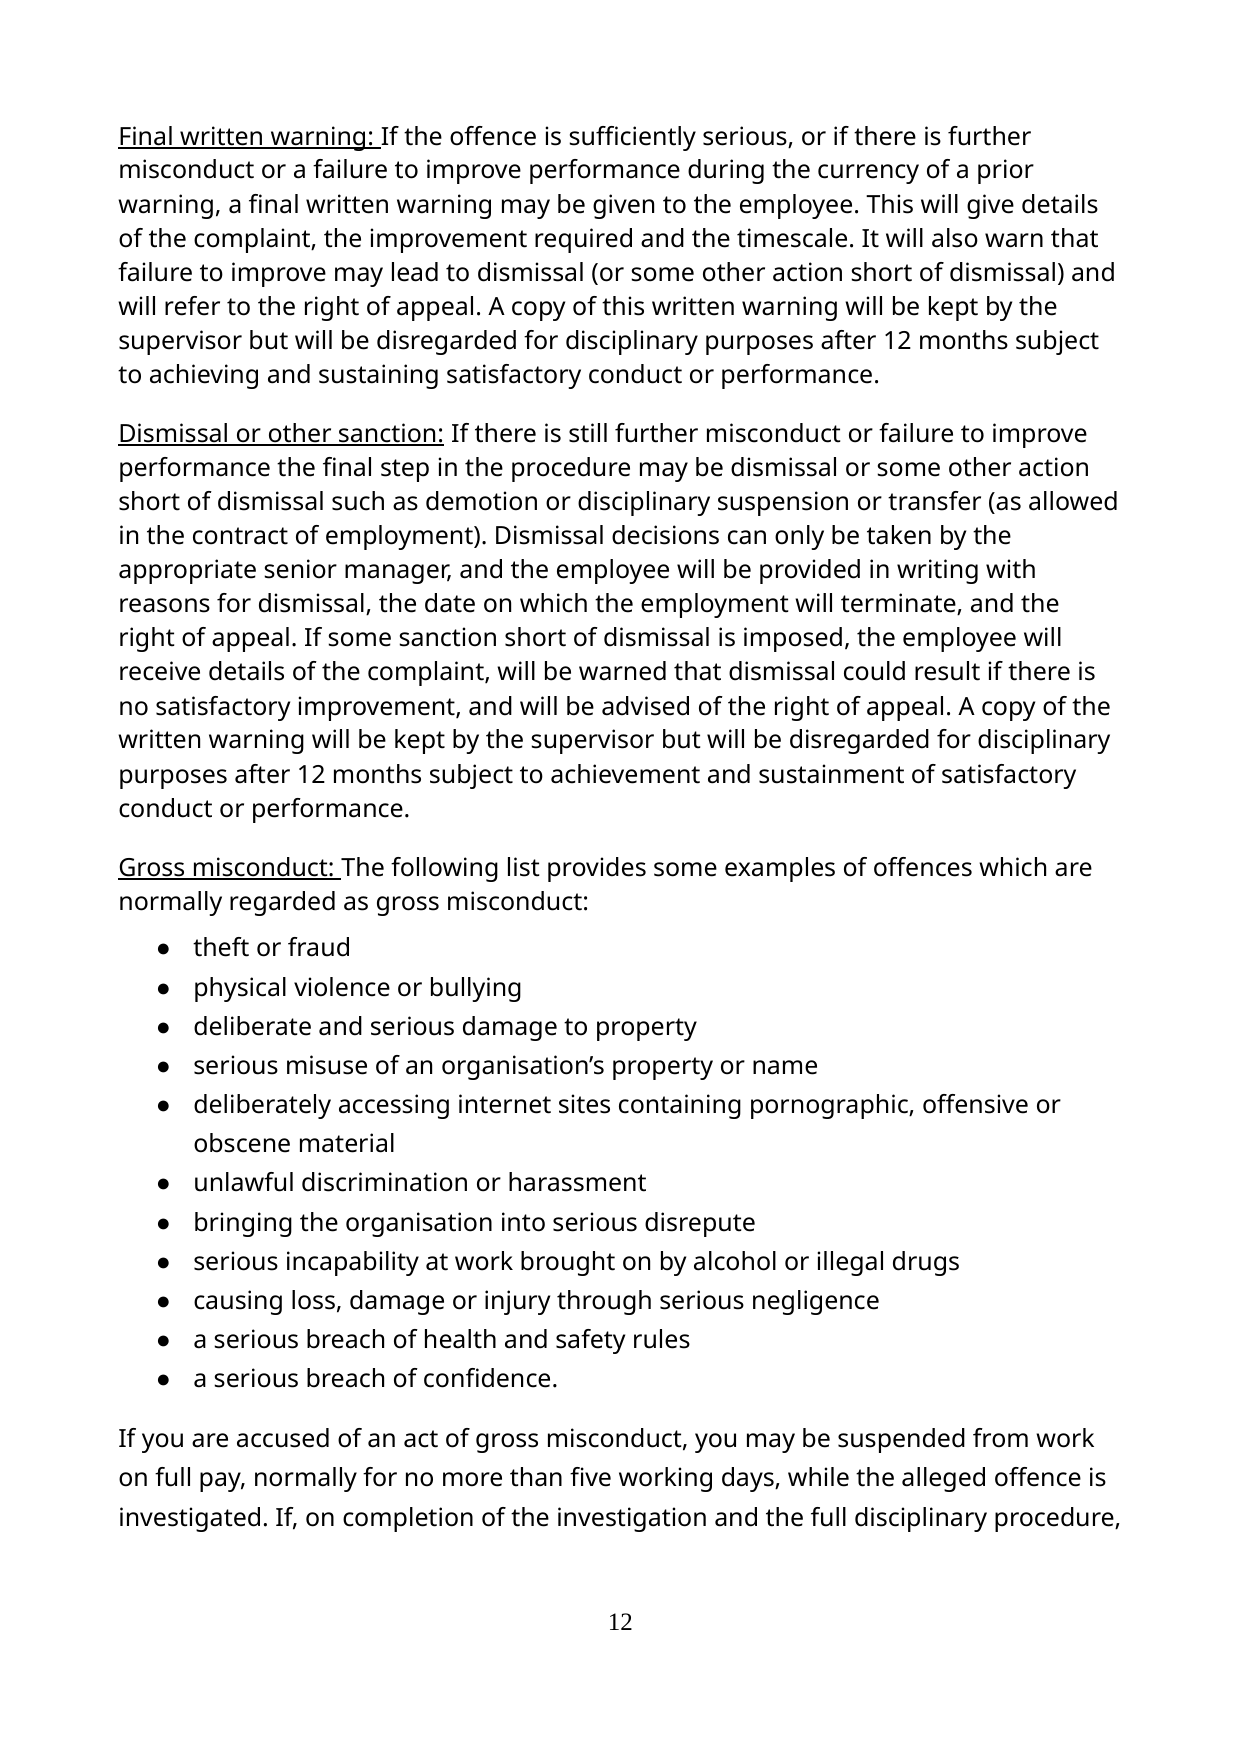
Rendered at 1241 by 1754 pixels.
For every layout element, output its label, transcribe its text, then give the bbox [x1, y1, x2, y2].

list unlawful discrimination or harassment [156, 1165, 1122, 1199]
subtitle Final written warning: If the offence is sufficiently serious, or if there is further misconduct or a failure to improve performance during the currency of a prior warning, a final written warning may be given to the employee. This will give details of the complaint, the improvement required and the timescale. It will also warn that failure to improve may lead to dismissal (or some other action short of dismissal) and will refer to the right of appeal. A copy of this written warning will be kept by the supervisor but will be disregarded for disciplinary purposes after 12 months subject to achieving and sustaining satisfactory conduct or performance. [118, 118, 1122, 391]
list causing loss, damage or injury through serious negligence [156, 1282, 1122, 1317]
list a serious breach of confidence. [156, 1361, 1122, 1395]
list deliberate and serious damage to property [156, 1008, 1122, 1042]
list theft or fraud [156, 930, 1122, 964]
list serious misuse of an organisation’s property or name [156, 1047, 1122, 1082]
subtitle Dismissal or other sanction: If there is still further misconduct or failure to improve performance the final step in the procedure may be dismissal or some other action short of dismissal such as demotion or disciplinary suspension or transfer (as allowed in the contract of employment). Dismissal decisions can only be taken by the appropriate senior manager, and the employee will be provided in writing with reasons for dismissal, the date on which the employment will terminate, and the right of appeal. If some sanction short of dismissal is imposed, the employee will receive details of the complaint, will be warned that dismissal could result if there is no satisfactory improvement, and will be advised of the right of appeal. A copy of the written warning will be kept by the supervisor but will be disregarded for disciplinary purposes after 12 months subject to achievement and sustainment of satisfactory conduct or performance. [118, 416, 1122, 824]
text If you are accused of an act of gross misconduct, you may be suspended from work on full pay, normally for no more than five working days, while the alleged offence is investigated. If, on completion of the investigation and the full disciplinary procedure, [118, 1421, 1122, 1533]
list physical violence or bullying [156, 969, 1122, 1003]
list a serious breach of health and safety rules [156, 1322, 1122, 1356]
list deliberately accessing internet sites containing pornographic, offensive or obscene material [156, 1087, 1122, 1160]
subtitle Gross misconduct: The following list provides some examples of offences which are normally regarded as gross misconduct: [118, 849, 1122, 917]
list bringing the organisation into serious disrepute [156, 1204, 1122, 1238]
list serious incapability at work brought on by alcohol or illegal drugs [156, 1243, 1122, 1277]
